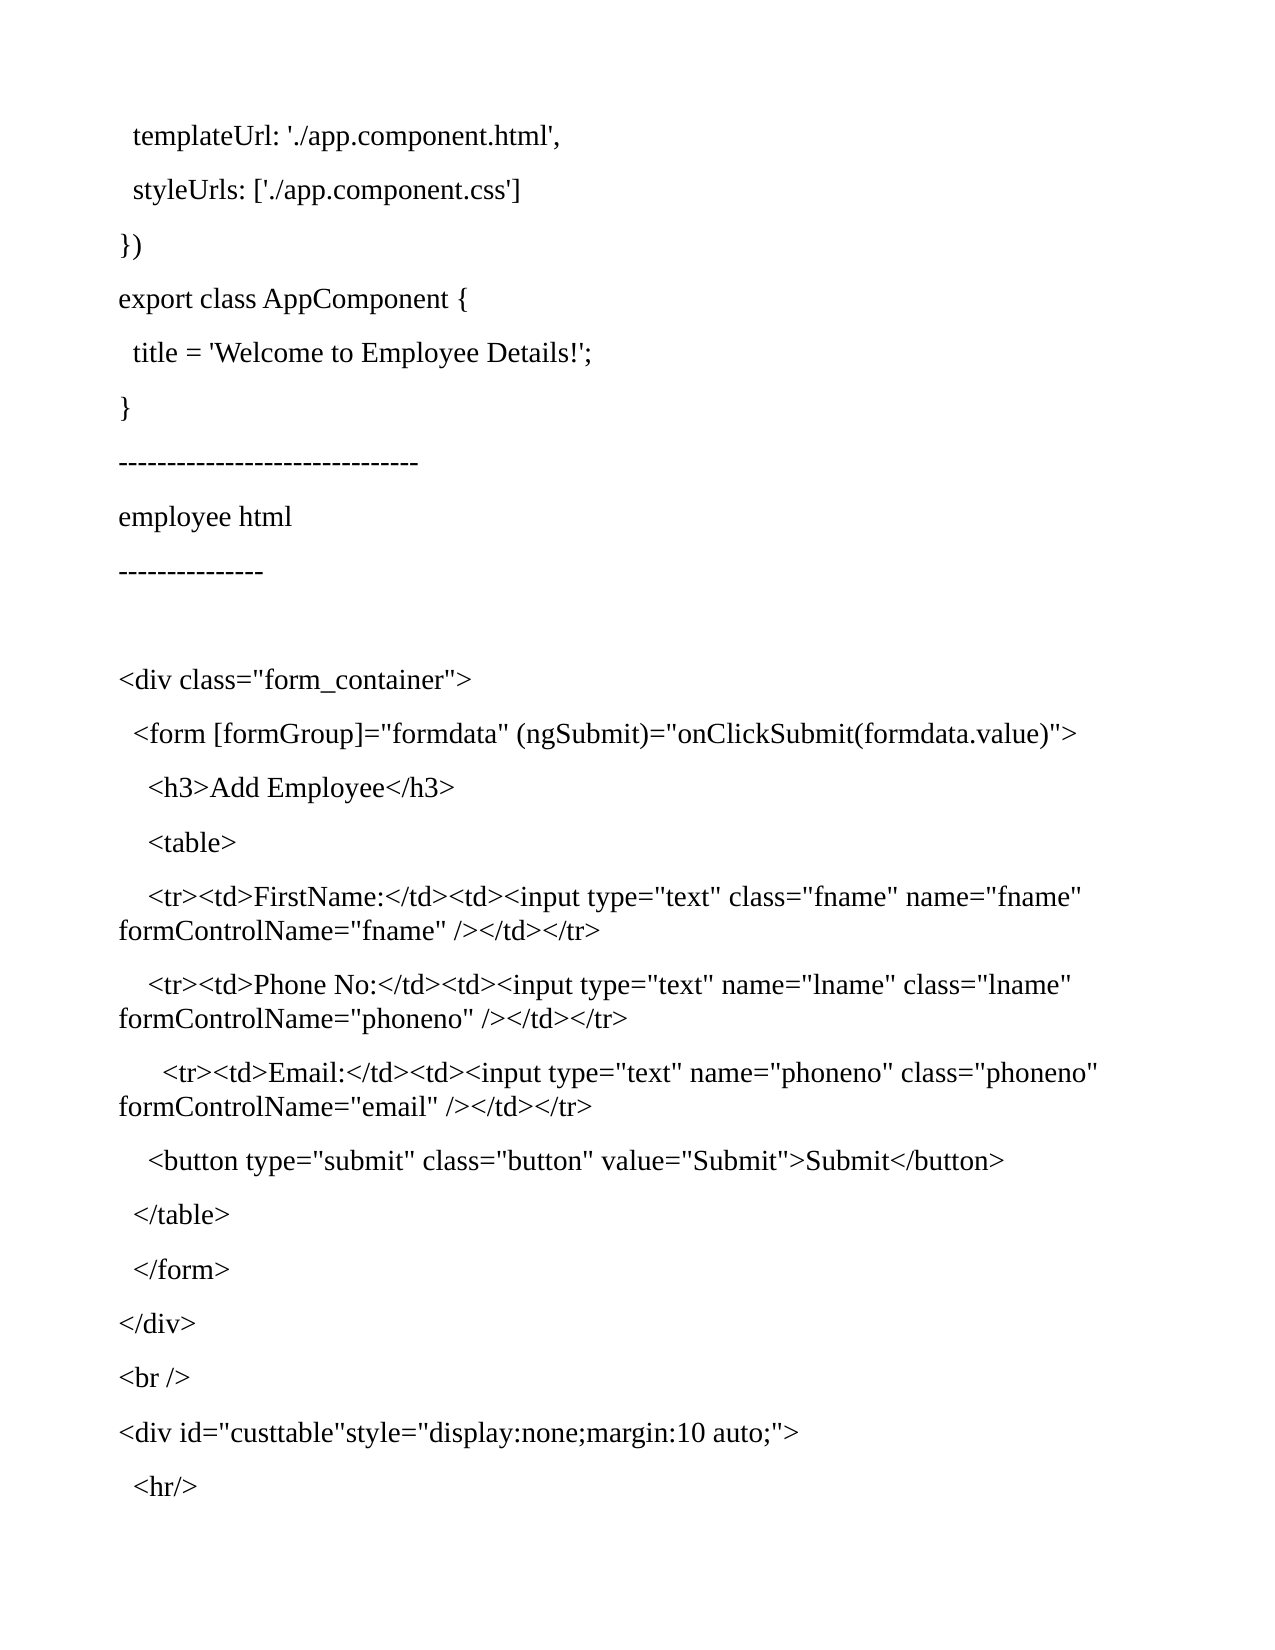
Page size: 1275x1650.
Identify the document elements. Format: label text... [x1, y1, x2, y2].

text title = 'Welcome to Employee Details!'; [118, 336, 1157, 369]
text <div class="form_container"> [118, 662, 1157, 695]
text <table> [118, 825, 1157, 858]
text export class AppComponent { [118, 281, 1157, 315]
text </form> [118, 1252, 1157, 1285]
text <hr/> [118, 1469, 1157, 1503]
text styleUrls: ['./app.component.css'] [118, 172, 1157, 206]
text <h3>Add Employee</h3> [118, 771, 1157, 804]
text <button type="submit" class="button" value="Submit">Submit</button> [118, 1143, 1157, 1177]
text <br /> [118, 1361, 1157, 1394]
text ------------------------------- [118, 444, 1157, 478]
text }) [118, 227, 1157, 260]
text <form [formGroup]="formdata" (ngSubmit)="onClickSubmit(formdata.value)"> [118, 716, 1157, 750]
text <tr><td>Phone No:</td><td><input type="text" name="lname" class="lname" formControlName="phoneno" /></td></tr> [118, 967, 1157, 1034]
text <div id="custtable"style="display:none;margin:10 auto;"> [118, 1415, 1157, 1448]
text <tr><td>Email:</td><td><input type="text" name="phoneno" class="phoneno" formControlName="email" /></td></tr> [118, 1055, 1157, 1122]
text templateUrl: './app.component.html', [118, 118, 1157, 152]
text } [118, 390, 1157, 423]
text <tr><td>FirstName:</td><td><input type="text" class="fname" name="fname" formControlName="fname" /></td></tr> [118, 879, 1157, 946]
text </div> [118, 1306, 1157, 1340]
text --------------- [118, 553, 1157, 587]
text employee html [118, 499, 1157, 532]
text </table> [118, 1197, 1157, 1231]
